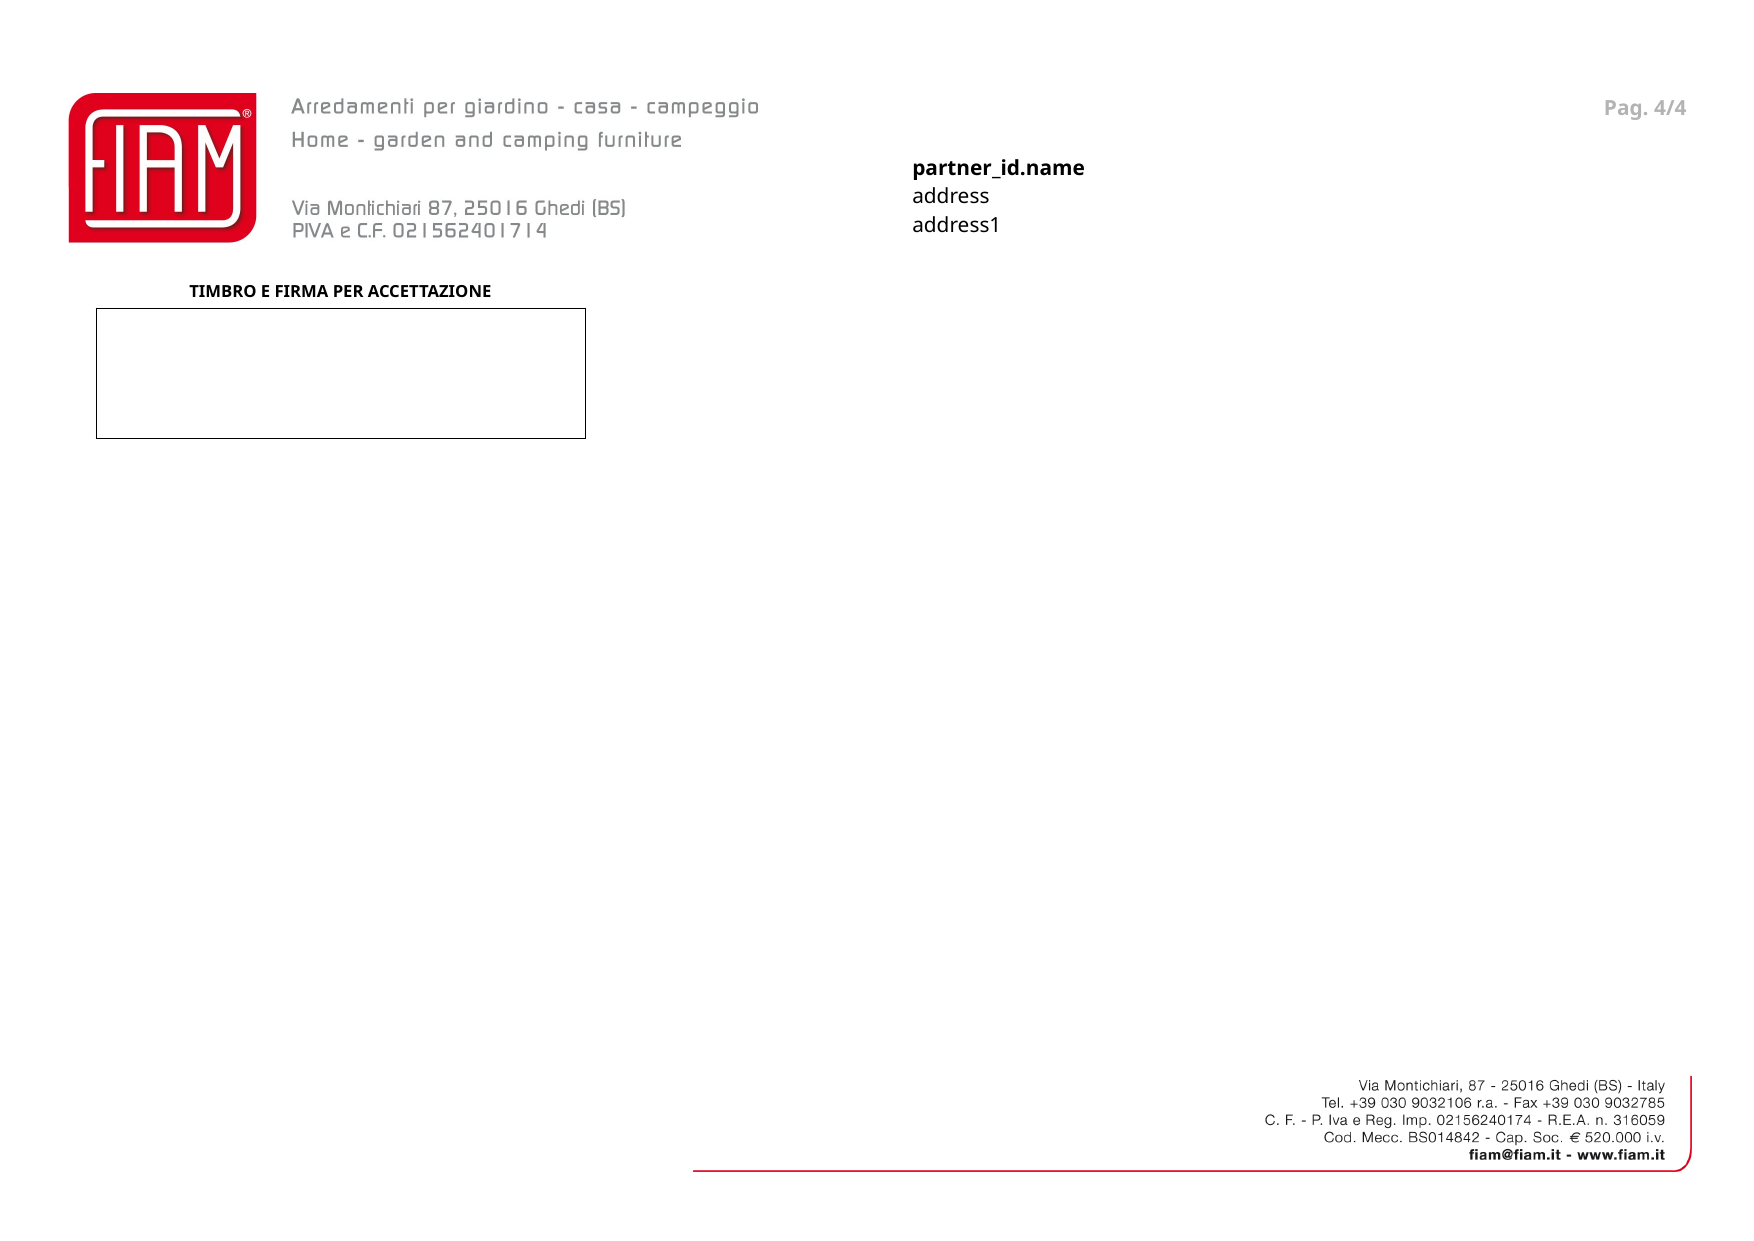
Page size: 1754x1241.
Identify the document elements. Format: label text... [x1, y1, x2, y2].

table_cell [97, 309, 585, 438]
text </if> [62, 467, 1692, 492]
table_header TIMBRO E FIRMA PER ACCETTAZIONE [96, 274, 585, 308]
picture [68, 93, 762, 247]
picture [688, 1064, 1692, 1172]
